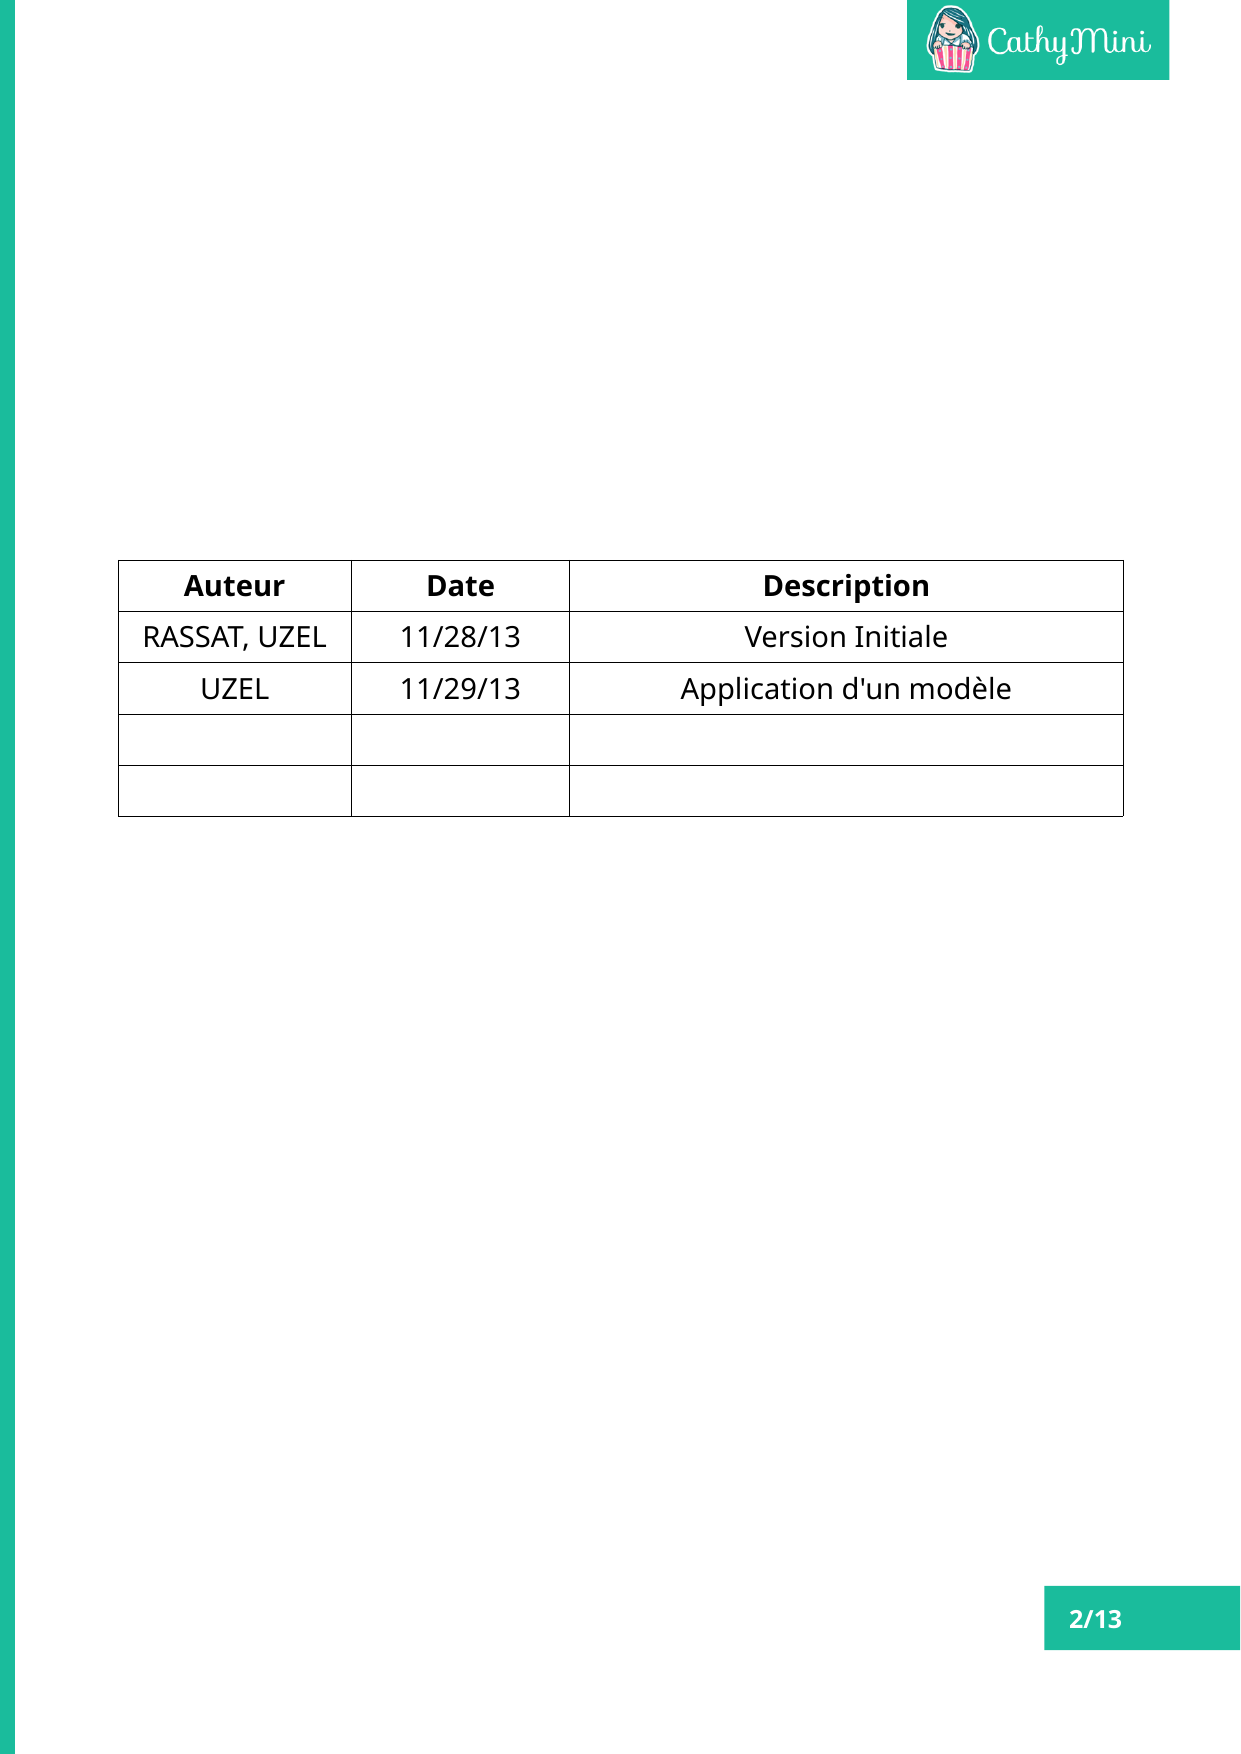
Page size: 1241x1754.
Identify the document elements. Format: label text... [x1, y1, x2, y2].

table_cell [119, 766, 351, 816]
table_cell [352, 766, 569, 816]
table_cell Version Initiale [570, 612, 1123, 662]
table_cell UZEL [119, 663, 351, 713]
table_cell RASSAT, UZEL [119, 612, 351, 662]
table_cell 29/11/13 [352, 663, 569, 713]
table_cell 28/11/13 [352, 612, 569, 662]
table_header Description [570, 561, 1123, 611]
table_cell Application d'un modèle [570, 663, 1123, 713]
table_cell [352, 715, 569, 765]
table_header Auteur [119, 561, 351, 611]
table_cell [570, 766, 1123, 816]
table_cell [119, 715, 351, 765]
table_header Date [352, 561, 569, 611]
table_cell [570, 715, 1123, 765]
